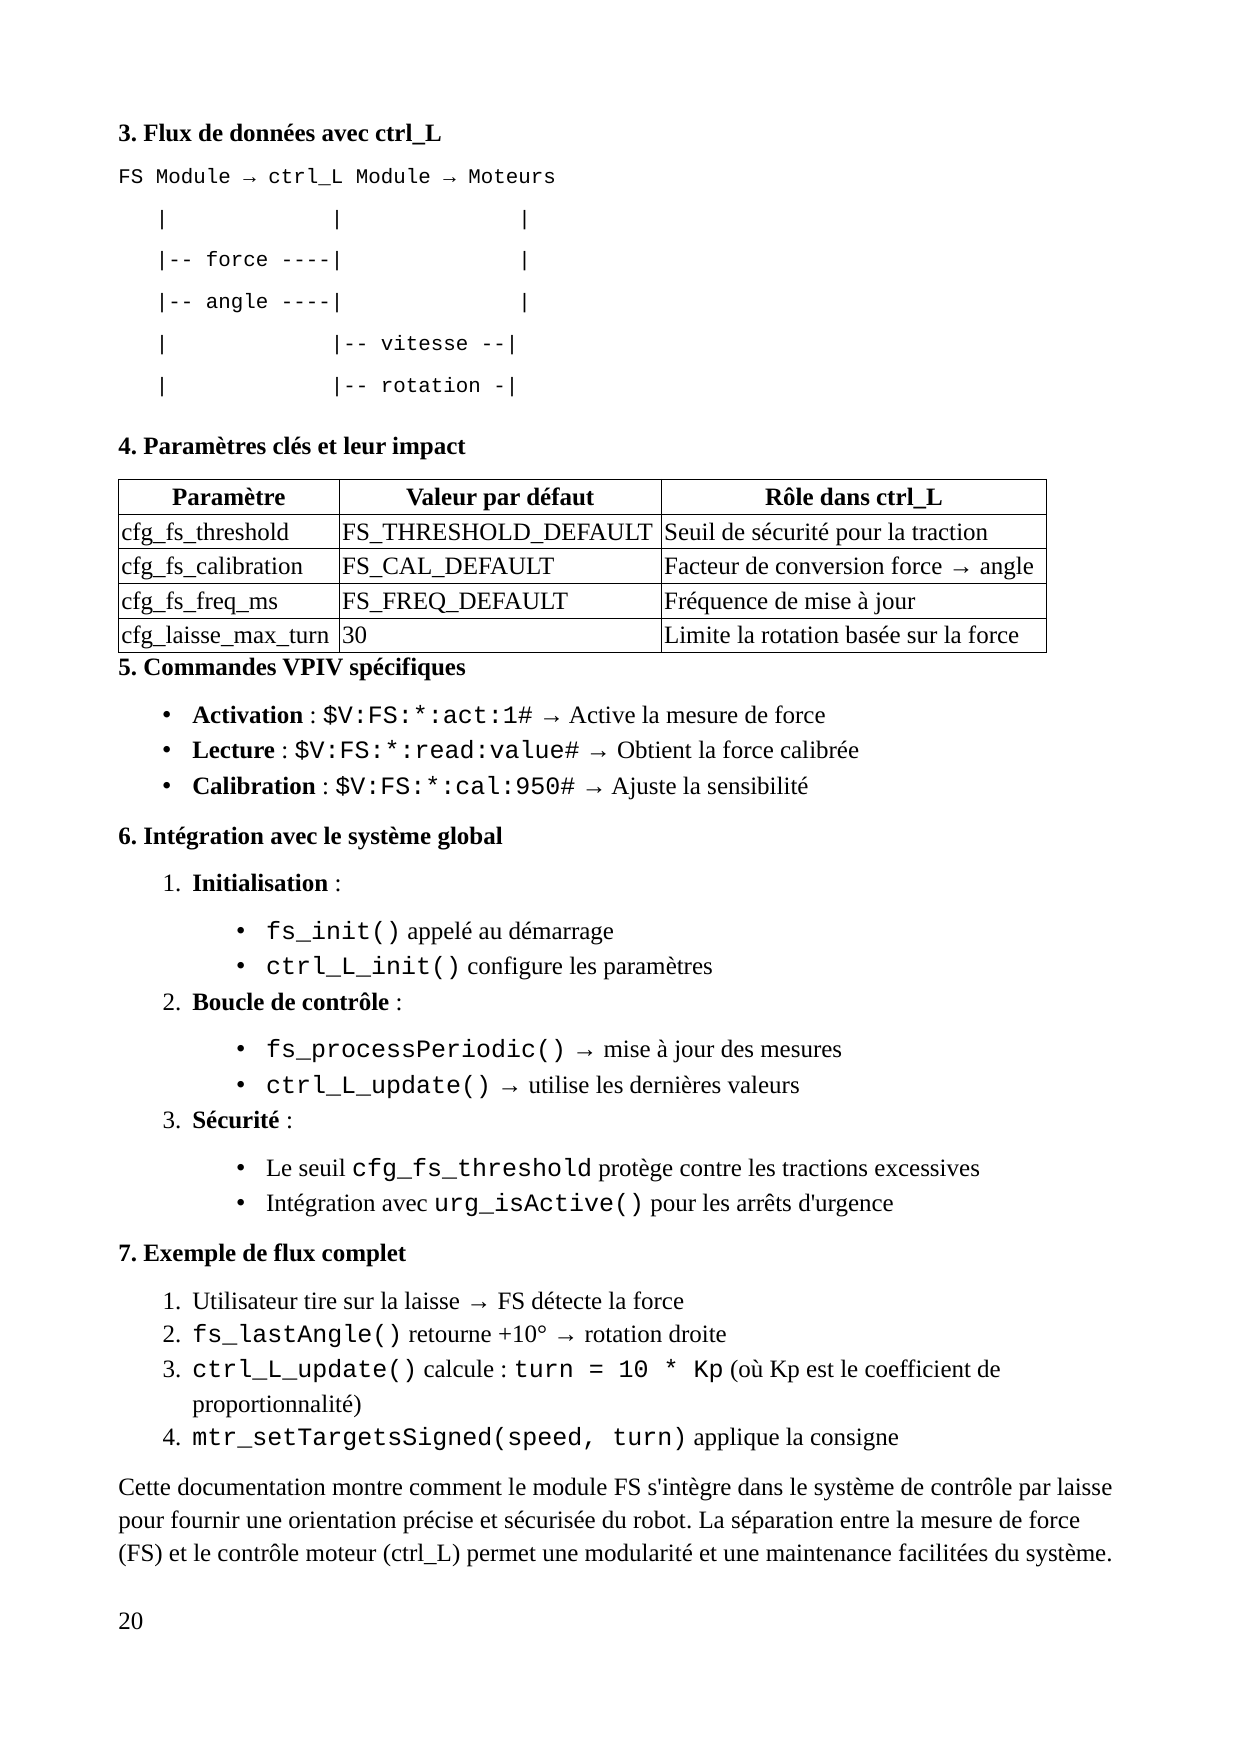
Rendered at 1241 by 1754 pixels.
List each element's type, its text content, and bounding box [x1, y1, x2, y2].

list ctrl_L_update() → utilise les dernières valeurs [236, 1070, 1122, 1101]
subtitle 7. Exemple de flux complet [118, 1238, 1122, 1267]
list fs_init() appelé au démarrage [236, 916, 1122, 947]
list fs_processPeriodic() → mise à jour des mesures [236, 1034, 1122, 1065]
subtitle 5. Commandes VPIV spécifiques [118, 652, 1122, 681]
table_header Rôle dans ctrl_L [662, 480, 1046, 513]
table_cell FS_THRESHOLD_DEFAULT [340, 515, 661, 548]
table_header Valeur par défaut [340, 480, 661, 513]
list Activation : $V:FS:*:act:1# → Active la mesure de force [162, 700, 1122, 731]
subtitle 4. Paramètres clés et leur impact [118, 431, 1122, 460]
list Lecture : $V:FS:*:read:value# → Obtient la force calibrée [162, 735, 1122, 766]
table_cell cfg_fs_calibration [119, 549, 339, 583]
text |-- force ----| | [118, 249, 1122, 273]
table_cell Facteur de conversion force → angle [662, 549, 1046, 583]
table_cell 30 [340, 619, 661, 652]
list fs_lastAngle() retourne +10° → rotation droite [162, 1319, 1122, 1350]
text |-- angle ----| | [118, 291, 1122, 315]
subtitle 6. Intégration avec le système global [118, 821, 1122, 849]
text | |-- rotation -| [118, 374, 1122, 398]
list Initialisation : [162, 868, 1122, 897]
table_cell cfg_fs_freq_ms [119, 584, 339, 618]
text | | | [118, 207, 1122, 231]
table_header Paramètre [119, 480, 339, 513]
table_cell cfg_fs_threshold [119, 515, 339, 548]
table_cell Fréquence de mise à jour [662, 584, 1046, 618]
list Le seuil cfg_fs_threshold protège contre les tractions excessives [236, 1153, 1122, 1184]
list mtr_setTargetsSigned(speed, turn) applique la consigne [162, 1422, 1122, 1453]
list Sécurité : [162, 1105, 1122, 1134]
text Cette documentation montre comment le module FS s'intègre dans le système de contrôle par laisse pour fournir une orientation précise et sécurisée du robot. La séparation entre la mesure de force (FS) et le contrôle moteur (ctrl_L) permet une modularité et une maintenance facilitées du système. [118, 1472, 1122, 1567]
list Utilisateur tire sur la laisse → FS détecte la force [162, 1286, 1122, 1315]
list ctrl_L_update() calcule : turn = 10 * Kp (où Kp est le coefficient de proportionnalité) [162, 1354, 1122, 1418]
list Boucle de contrôle : [162, 987, 1122, 1016]
table_cell FS_CAL_DEFAULT [340, 549, 661, 583]
text FS Module → ctrl_L Module → Moteurs [118, 166, 1122, 189]
subtitle 3. Flux de données avec ctrl_L [118, 118, 1122, 147]
text | |-- vitesse --| [118, 333, 1122, 356]
table_cell Limite la rotation basée sur la force [662, 619, 1046, 652]
list ctrl_L_init() configure les paramètres [236, 951, 1122, 982]
table_cell FS_FREQ_DEFAULT [340, 584, 661, 618]
table_cell Seuil de sécurité pour la traction [662, 515, 1046, 548]
list Intégration avec urg_isActive() pour les arrêts d'urgence [236, 1188, 1122, 1219]
table_cell cfg_laisse_max_turn [119, 619, 339, 652]
list Calibration : $V:FS:*:cal:950# → Ajuste la sensibilité [162, 771, 1122, 802]
